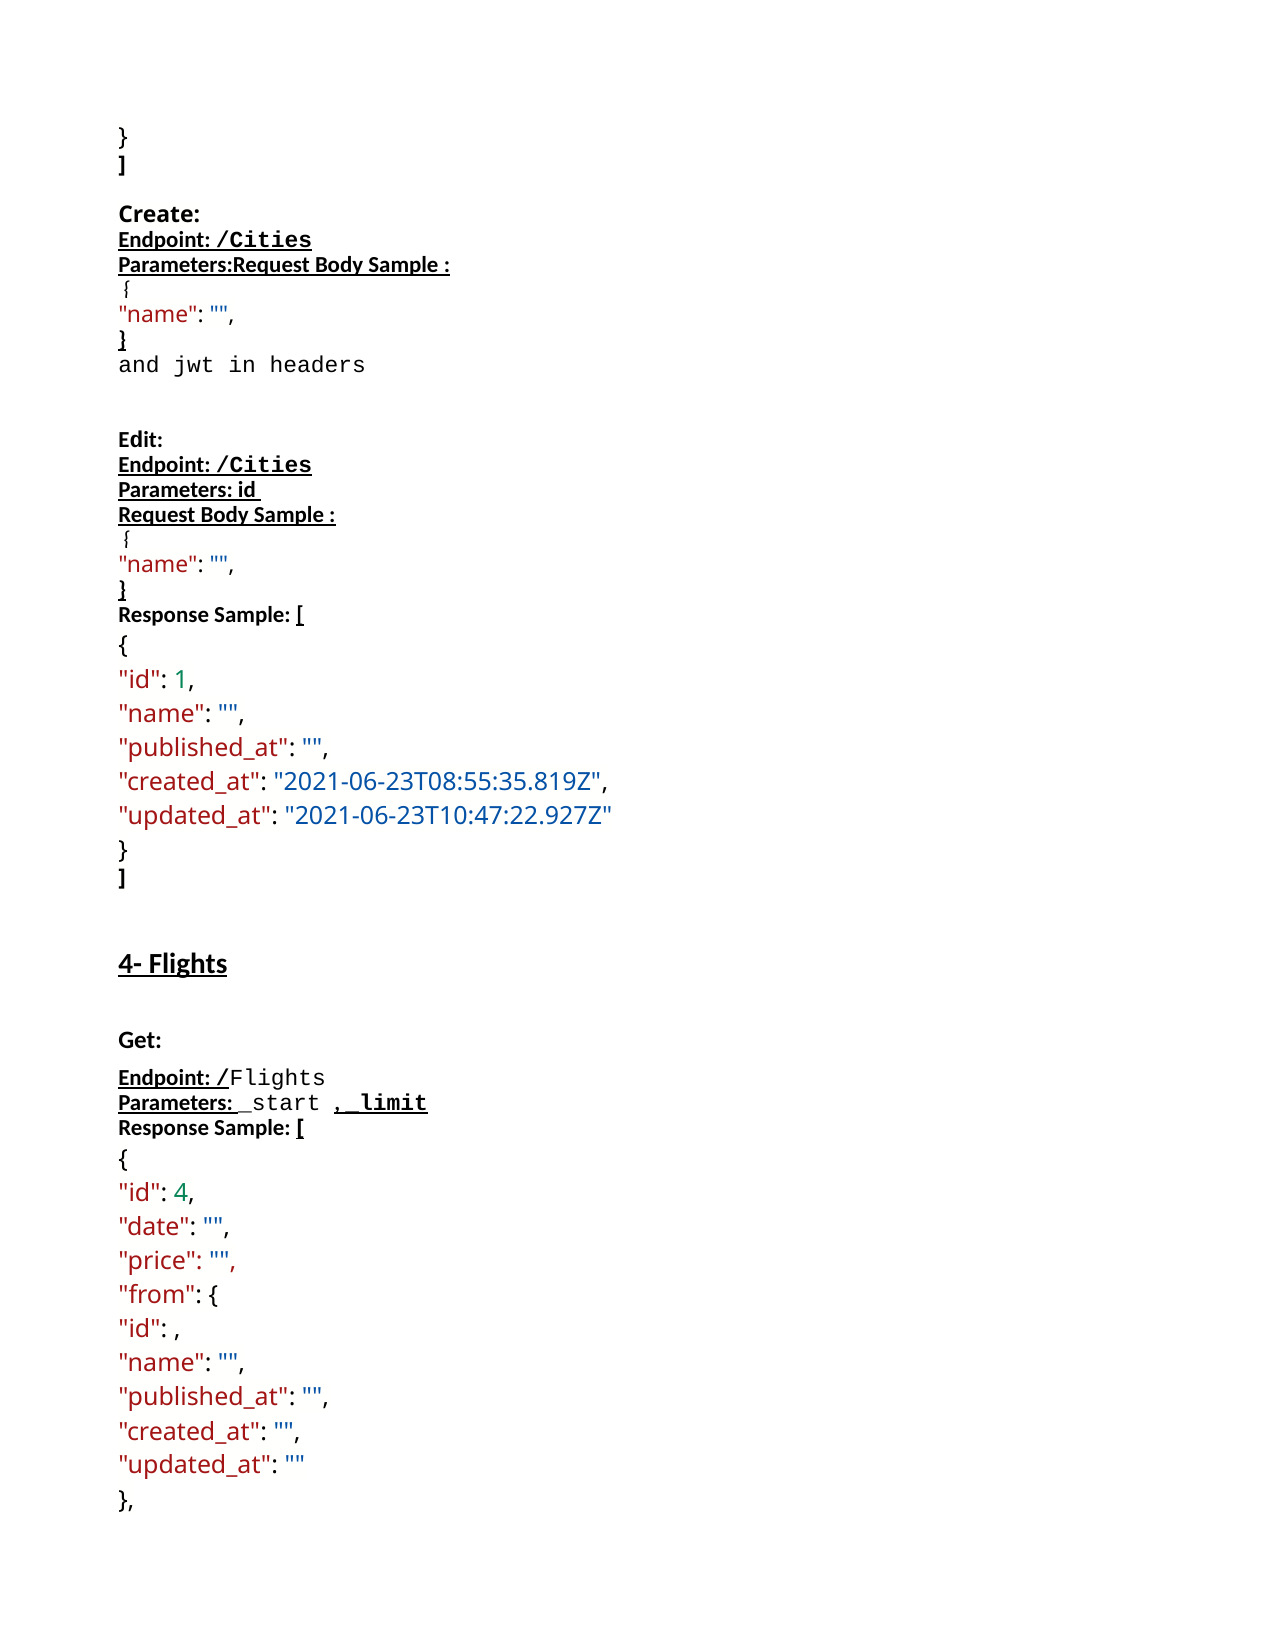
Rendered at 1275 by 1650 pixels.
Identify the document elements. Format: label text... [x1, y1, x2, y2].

text ] [118, 152, 1157, 177]
text Edit: [118, 427, 1157, 452]
text "published_at": "", [118, 729, 1157, 763]
text "id": 4, [118, 1175, 1157, 1209]
text Endpoint: /Cities [118, 227, 1157, 252]
text { [118, 1141, 1157, 1175]
text "updated_at": "" [118, 1447, 1157, 1481]
text "name": "", [118, 302, 1157, 327]
text "updated_at": "2021-06-23T10:47:22.927Z" [118, 797, 1157, 832]
text }, [118, 1481, 1157, 1515]
text "from": { [118, 1277, 1157, 1311]
text "price": "", [118, 1243, 1157, 1277]
text "id": , [118, 1311, 1157, 1345]
text "date": "", [118, 1209, 1157, 1243]
text Parameters: _start , _limit [118, 1091, 1157, 1116]
text "name": "", [118, 1345, 1157, 1379]
text } [118, 577, 1157, 602]
text Request Body Sample : [118, 502, 1157, 527]
text } [118, 832, 1157, 866]
text "id": 1, [118, 661, 1157, 695]
text { [118, 277, 1157, 302]
text Response Sample: [ [118, 1116, 1157, 1141]
text "published_at": "", [118, 1379, 1157, 1413]
text Endpoint: /Flights [118, 1066, 1157, 1091]
text Parameters: id [118, 477, 1157, 502]
text } [118, 327, 1157, 352]
text "name": "", [118, 695, 1157, 729]
text "created_at": "2021-06-23T08:55:35.819Z", [118, 763, 1157, 797]
text ] [118, 866, 1157, 891]
text "created_at": "", [118, 1413, 1157, 1447]
text "name": "", [118, 552, 1157, 577]
text { [118, 627, 1157, 661]
text Response Sample: [ [118, 602, 1157, 627]
text Create: [118, 202, 1157, 227]
text } [118, 118, 1157, 152]
text Parameters:Request Body Sample : [118, 252, 1157, 277]
text 4- Flights [118, 953, 1157, 978]
text Endpoint: /Cities [118, 452, 1157, 477]
text { [118, 527, 1157, 552]
text and jwt in headers [118, 352, 1157, 377]
text Get: [118, 1028, 1157, 1053]
